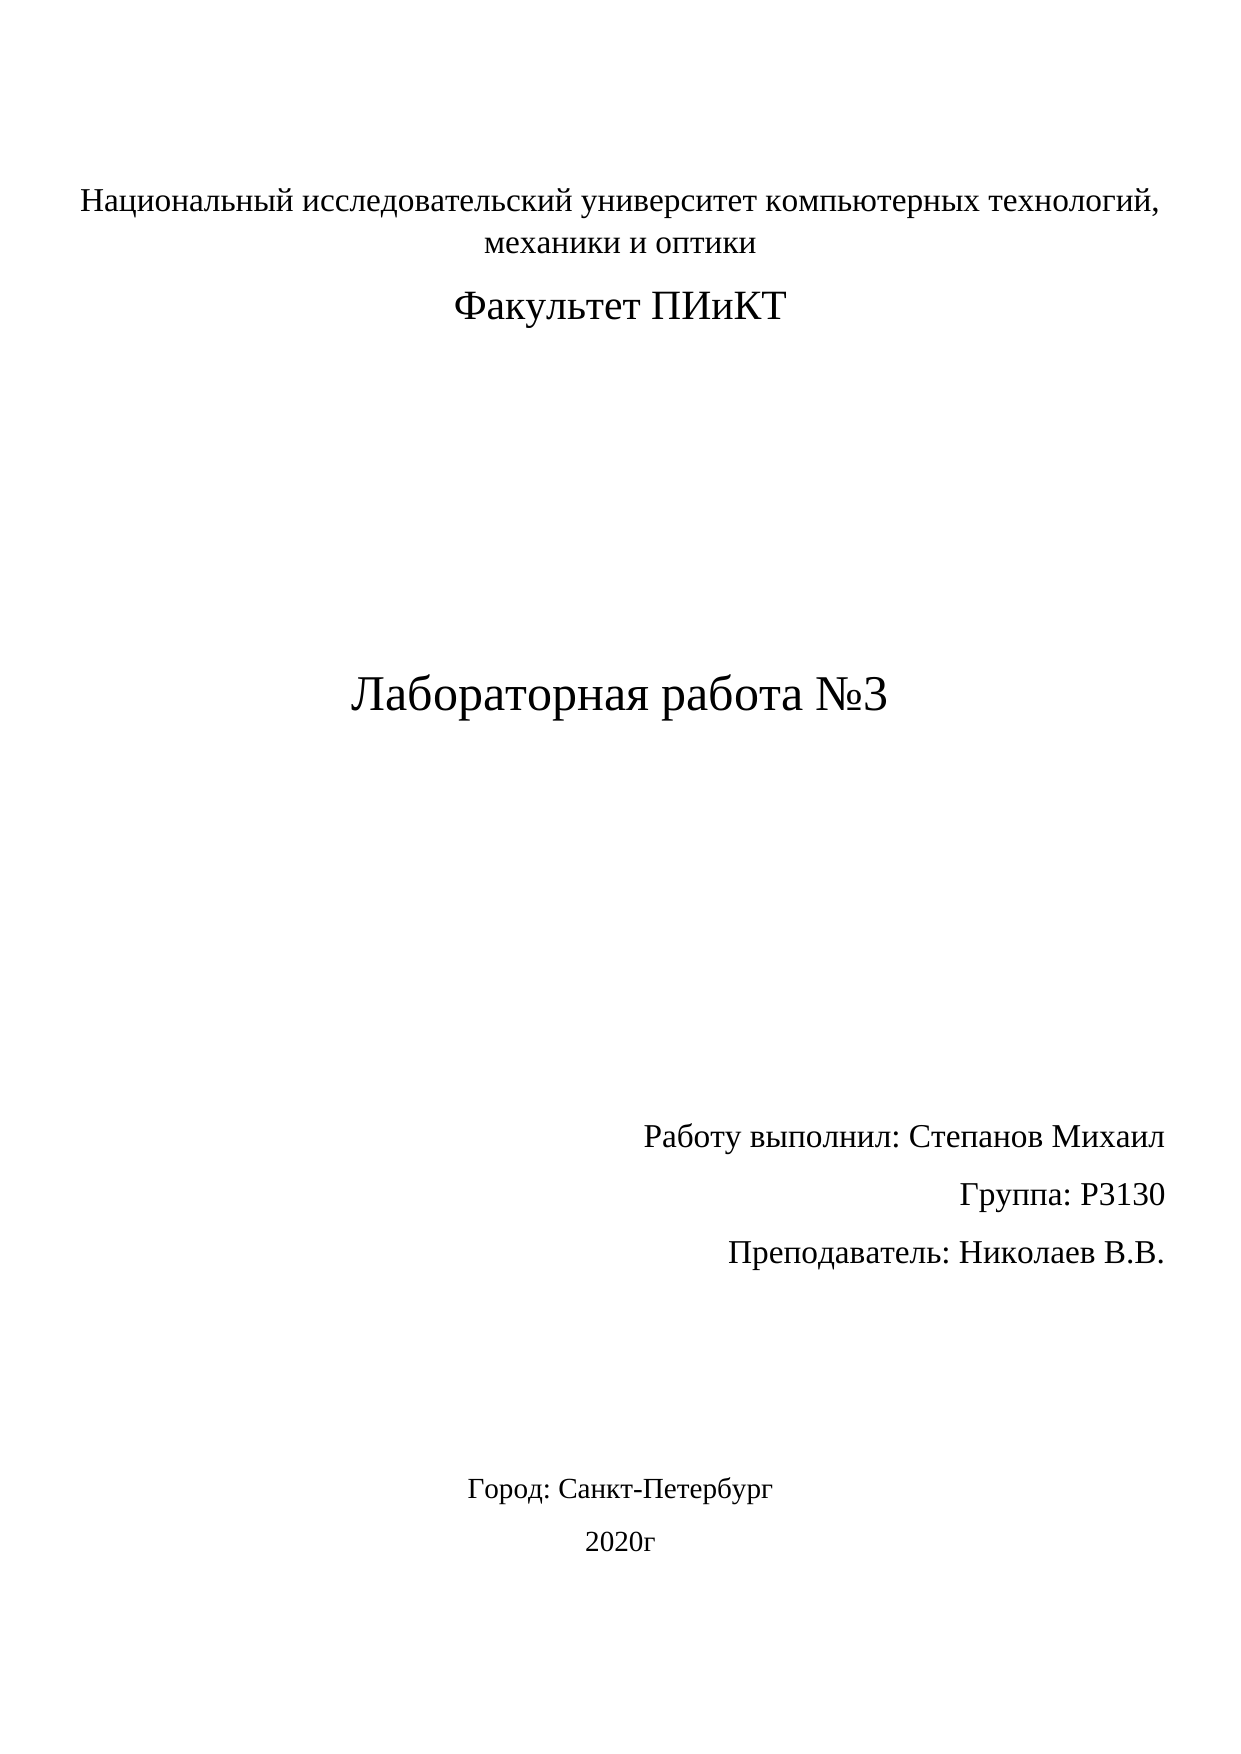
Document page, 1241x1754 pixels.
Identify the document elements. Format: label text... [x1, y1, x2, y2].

text Группа: P3130 [75, 1175, 1165, 1213]
text Работу выполнил: Степанов Михаил [75, 1117, 1165, 1155]
text 2020г [75, 1524, 1165, 1557]
text Лабораторная работа №3 [75, 664, 1165, 722]
text Национальный исследовательский университет компьютерных технологий, механики и оптики [75, 181, 1165, 260]
text Город: Санкт-Петербург [75, 1471, 1165, 1505]
text Преподаватель: Николаев В.В. [75, 1233, 1165, 1271]
text Факультет ПИиКТ [75, 280, 1165, 328]
